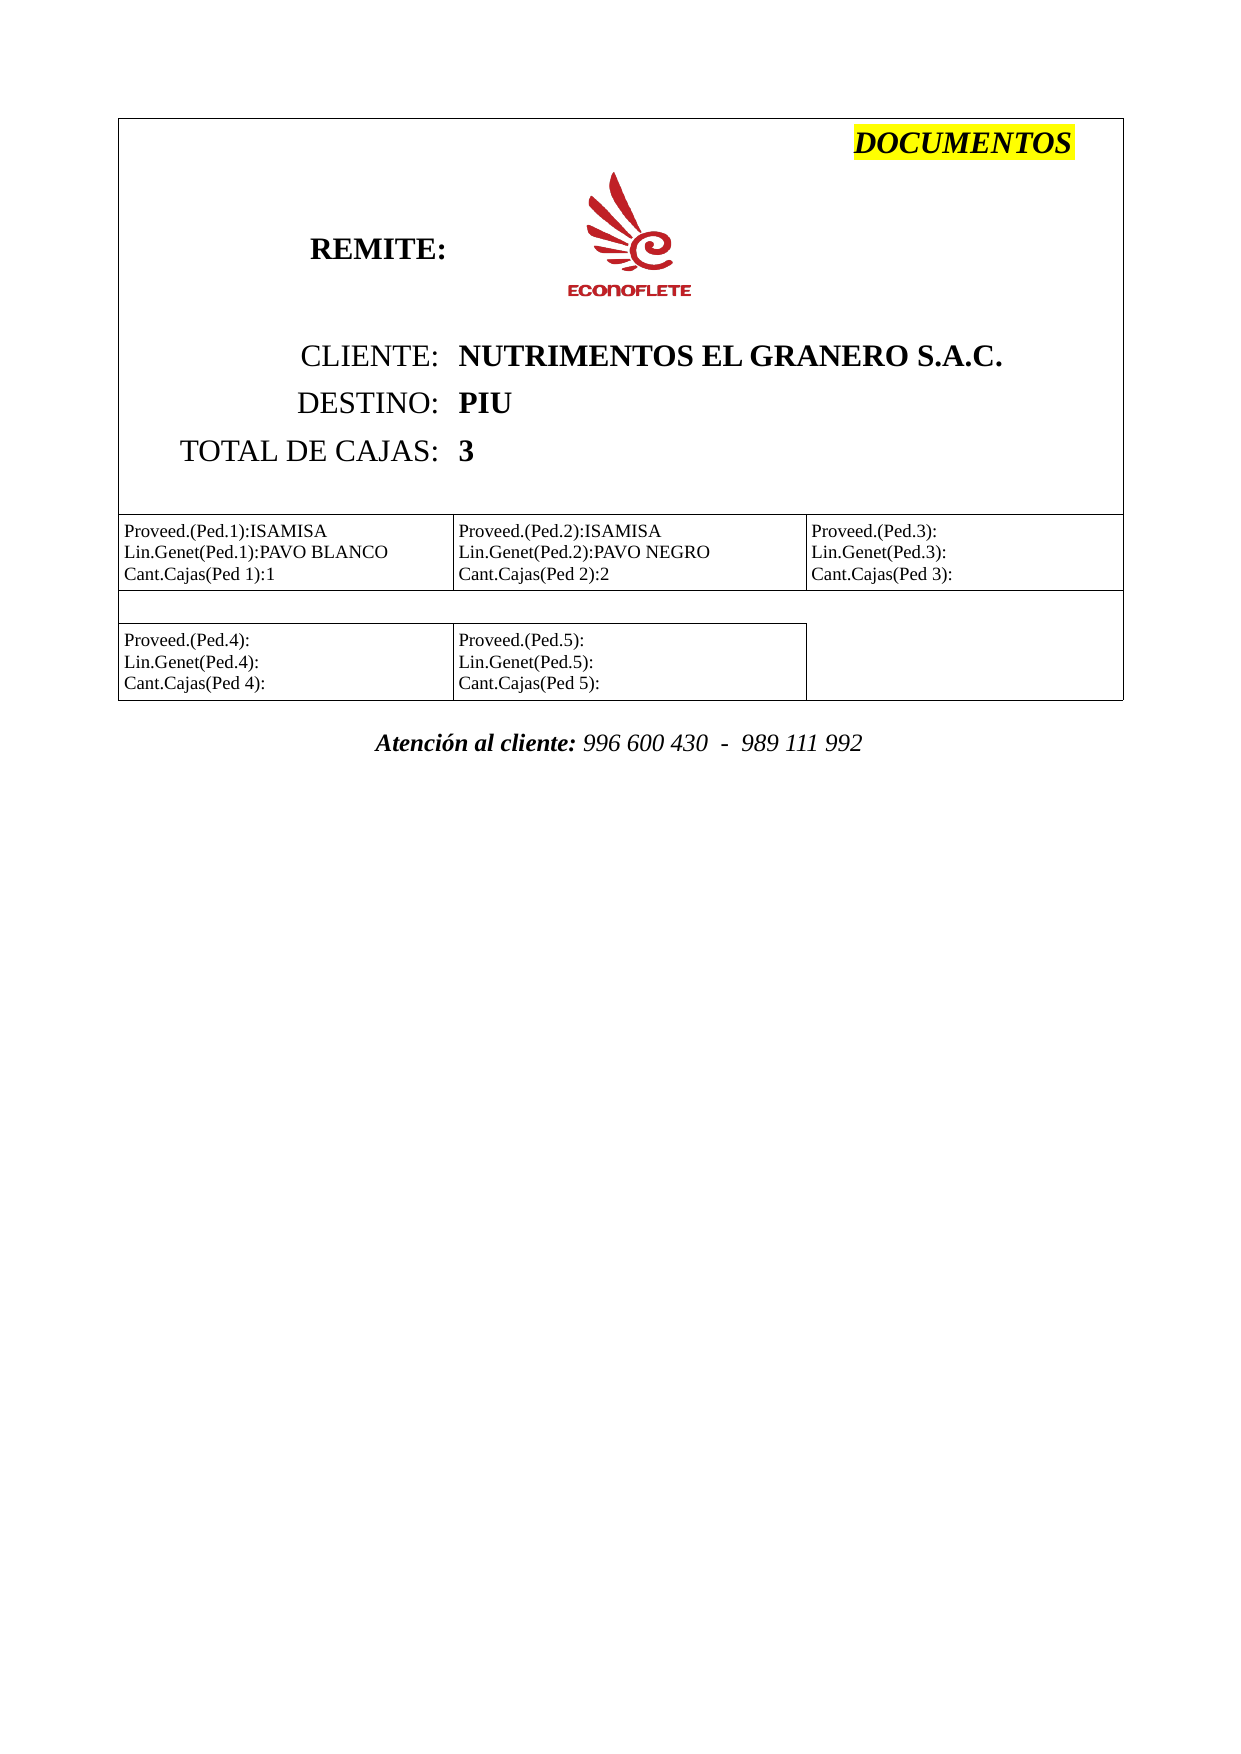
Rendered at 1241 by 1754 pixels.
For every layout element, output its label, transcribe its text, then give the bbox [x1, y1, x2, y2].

table_cell TOTAL DE CAJAS: [119, 426, 453, 474]
table_cell NUTRIMENTOS EL GRANERO S.A.C. [453, 332, 1123, 379]
table_cell REMITE: [119, 166, 453, 332]
table_cell Proveed.(Ped.2):ISAMISA Lin.Genet(Ped.2):PAVO NEGRO Cant.Cajas(Ped 2):2 [454, 515, 806, 590]
table_cell Proveed.(Ped.4): Lin.Genet(Ped.4): Cant.Cajas(Ped 4): [119, 624, 453, 699]
table_cell [806, 166, 1123, 332]
table_cell [807, 623, 1123, 699]
table_cell [119, 474, 453, 514]
table_cell DESTINO: [119, 379, 453, 426]
table_cell Proveed.(Ped.5): Lin.Genet(Ped.5): Cant.Cajas(Ped 5): [454, 624, 806, 699]
table_cell [806, 591, 1123, 623]
table_cell [119, 591, 453, 623]
table_cell Proveed.(Ped.1):ISAMISA Lin.Genet(Ped.1):PAVO BLANCO Cant.Cajas(Ped 1):1 [119, 515, 453, 590]
table_cell [806, 474, 1123, 514]
table_cell [453, 474, 806, 514]
table_cell [453, 166, 806, 332]
picture [552, 171, 707, 297]
table_cell Proveed.(Ped.3): Lin.Genet(Ped.3): Cant.Cajas(Ped 3): [807, 515, 1123, 590]
table_cell [806, 379, 1123, 426]
table_cell PIU [453, 379, 806, 426]
table_header DOCUMENTOS [806, 119, 1123, 166]
text Atención al cliente: 996 600 430 - 989 111 992 [118, 728, 1122, 757]
table_cell [453, 591, 806, 623]
table_header [453, 119, 806, 166]
table_cell 3 [453, 426, 1123, 474]
table_header [119, 119, 453, 166]
table_cell CLIENTE: [119, 332, 453, 379]
